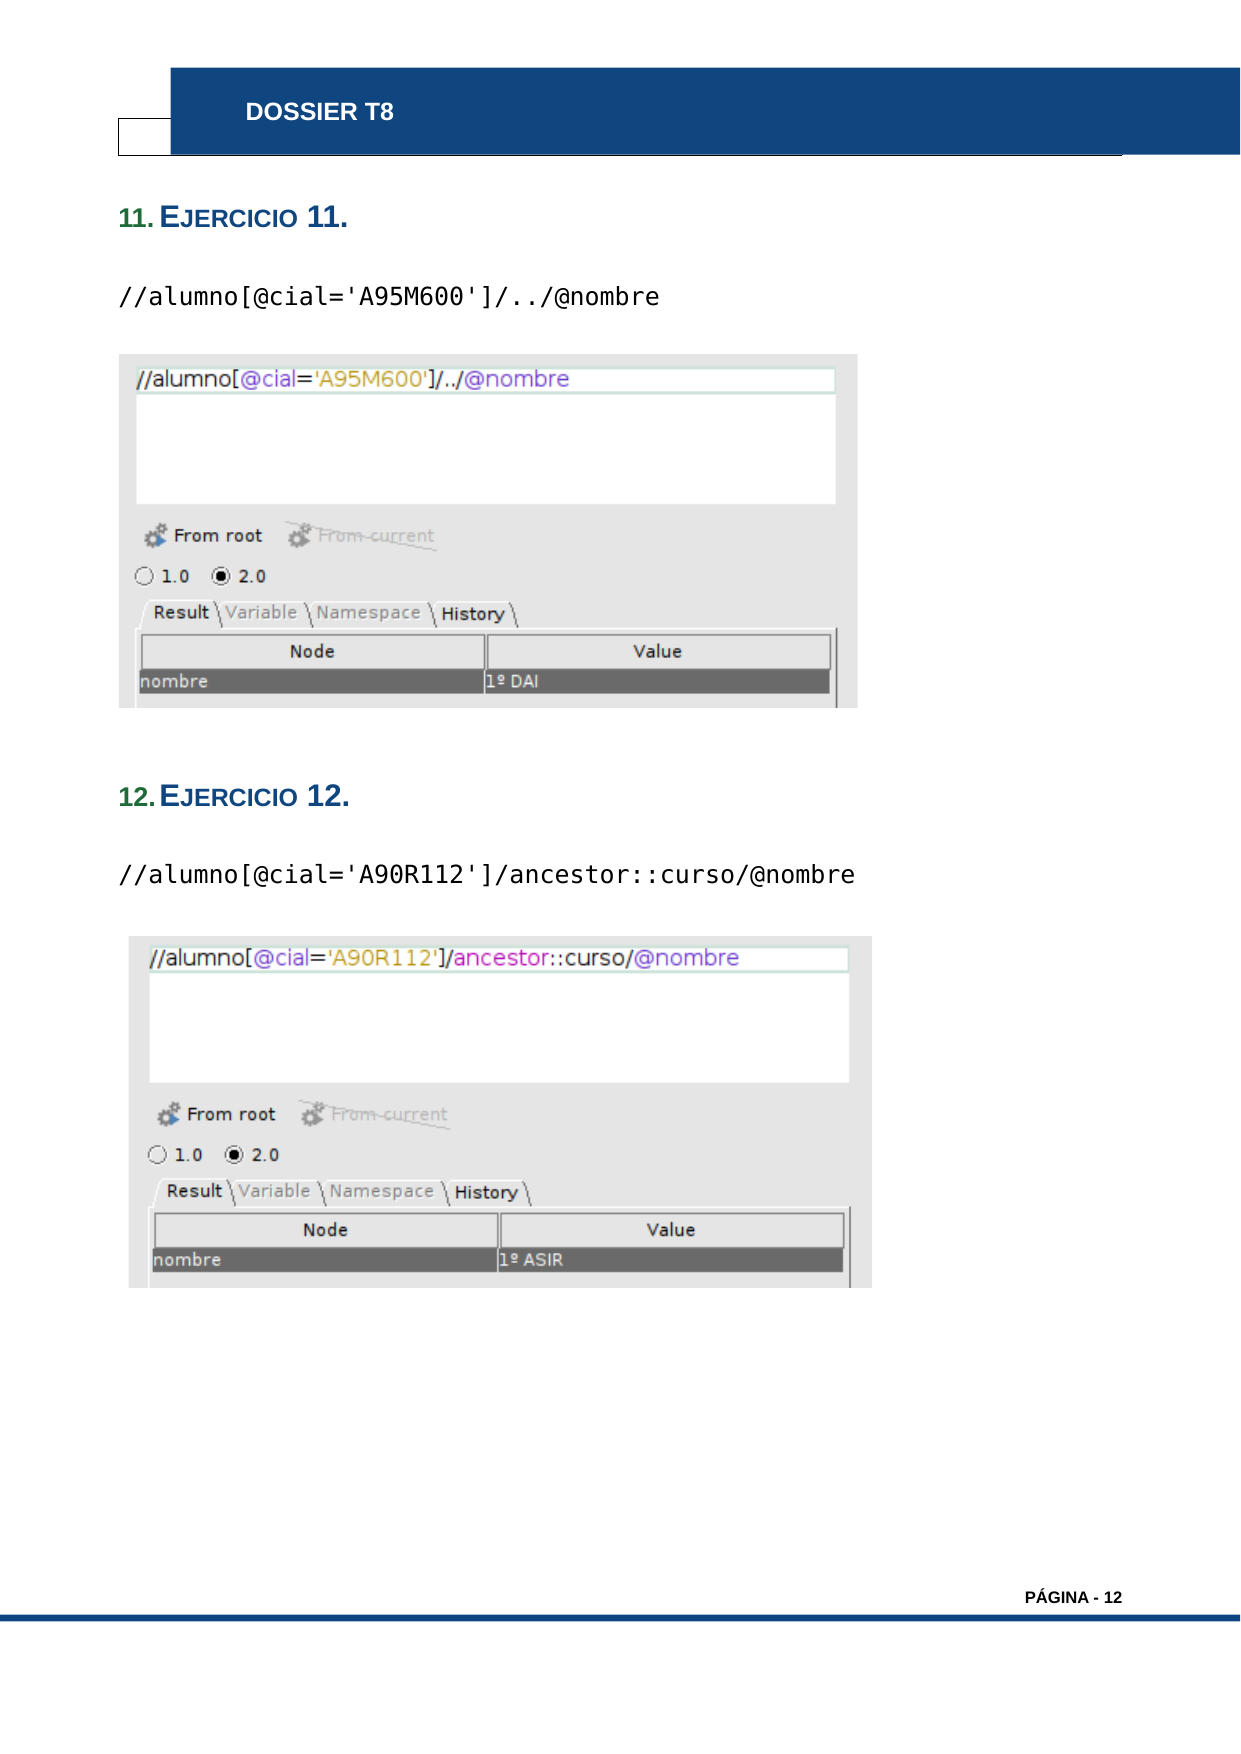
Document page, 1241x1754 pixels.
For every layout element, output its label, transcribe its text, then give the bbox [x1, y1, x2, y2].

subtitle Ejercicio 12. [118, 777, 1122, 812]
text //alumno[@cial='A90R112']/ancestor::curso/@nombre [118, 861, 1122, 890]
picture [128, 936, 873, 1288]
subtitle Ejercicio 11. [118, 198, 1122, 234]
picture [118, 354, 858, 708]
text //alumno[@cial='A95M600']/../@nombre [118, 282, 1122, 311]
